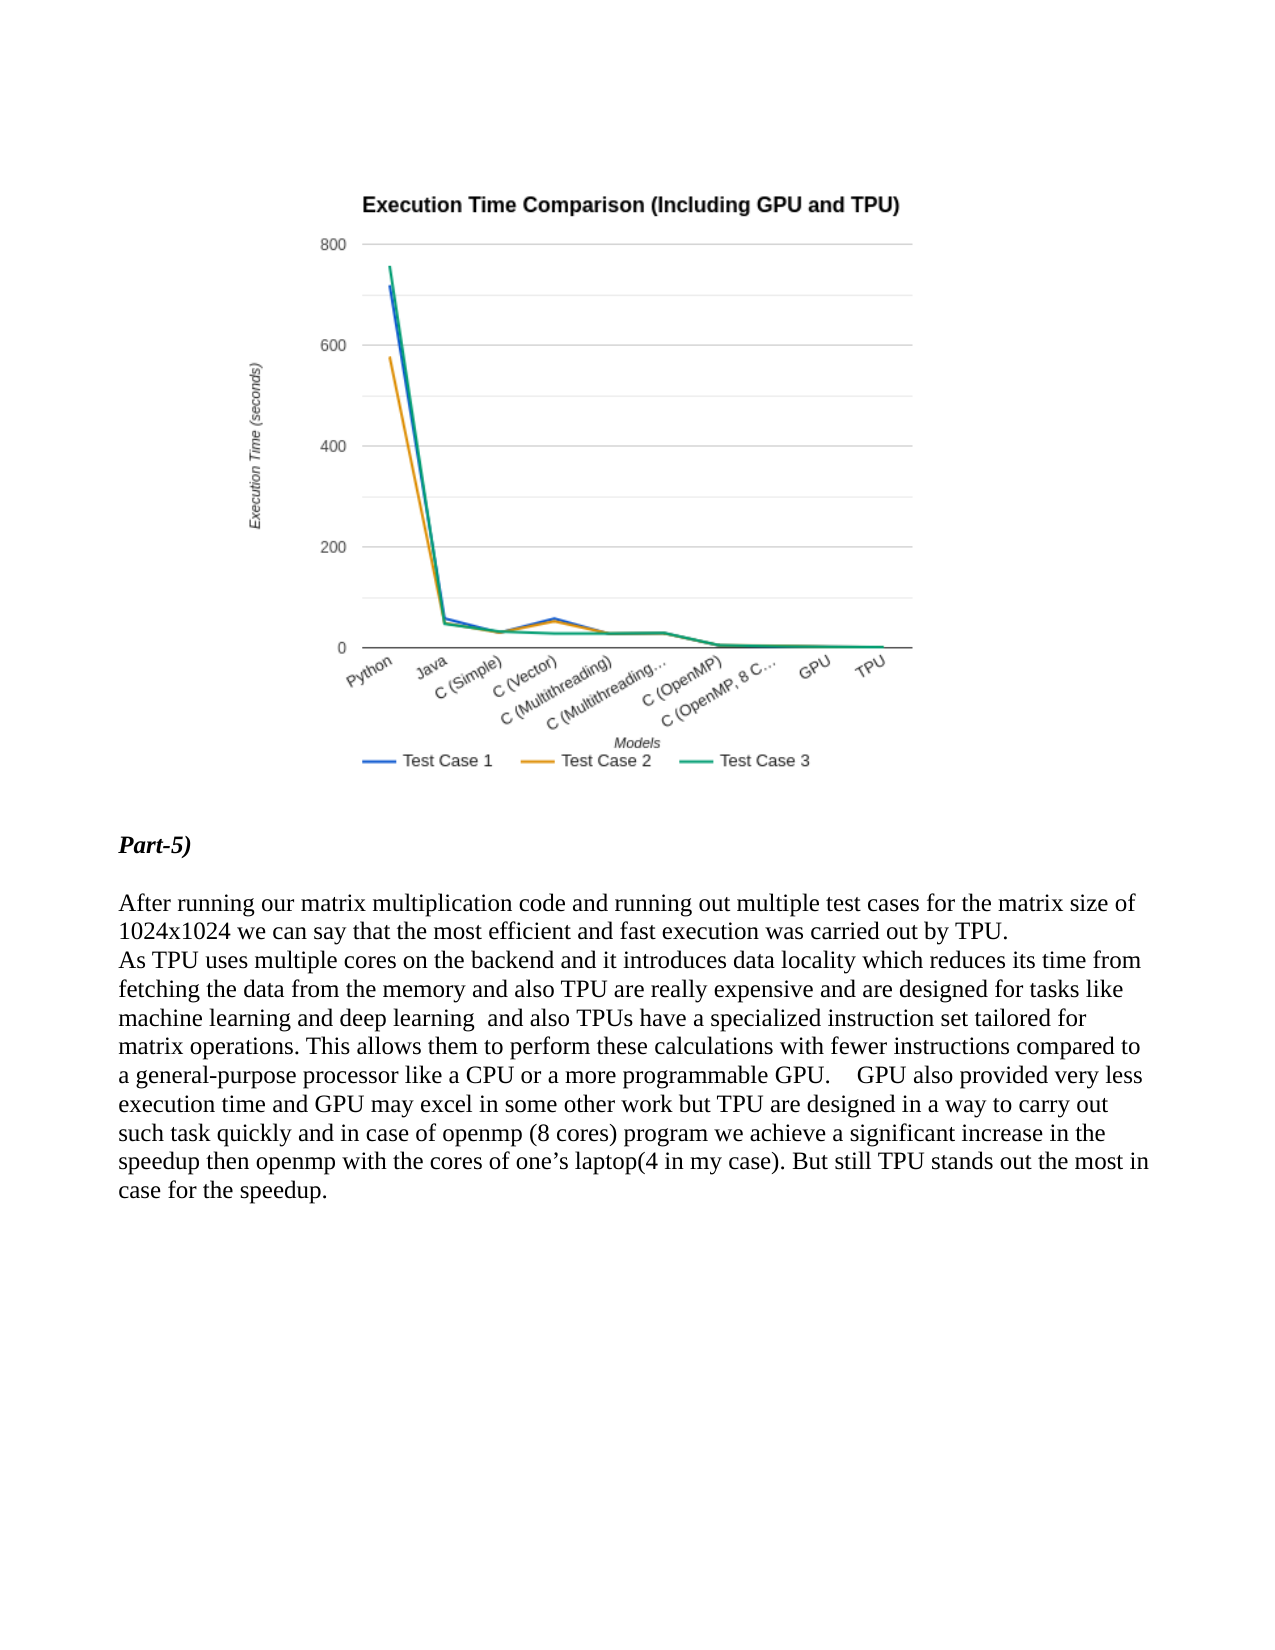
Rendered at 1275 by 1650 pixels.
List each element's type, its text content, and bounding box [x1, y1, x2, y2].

text Part-5) [118, 830, 1157, 859]
picture [192, 118, 1083, 773]
text After running our matrix multiplication code and running out multiple test cases for the matrix size of 1024x1024 we can say that the most efficient and fast execution was carried out by TPU. [118, 888, 1157, 945]
text As TPU uses multiple cores on the backend and it introduces data locality which reduces its time from fetching the data from the memory and also TPU are really expensive and are designed for tasks like machine learning and deep learning and also TPUs have a specialized instruction set tailored for matrix operations. This allows them to perform these calculations with fewer instructions compared to a general-purpose processor like a CPU or a more programmable GPU. GPU also provided very less execution time and GPU may excel in some other work but TPU are designed in a way to carry out such task quickly and in case of openmp (8 cores) program we achieve a significant increase in the speedup then openmp with the cores of one’s laptop(4 in my case). But still TPU stands out the most in case for the speedup. [118, 945, 1157, 1204]
